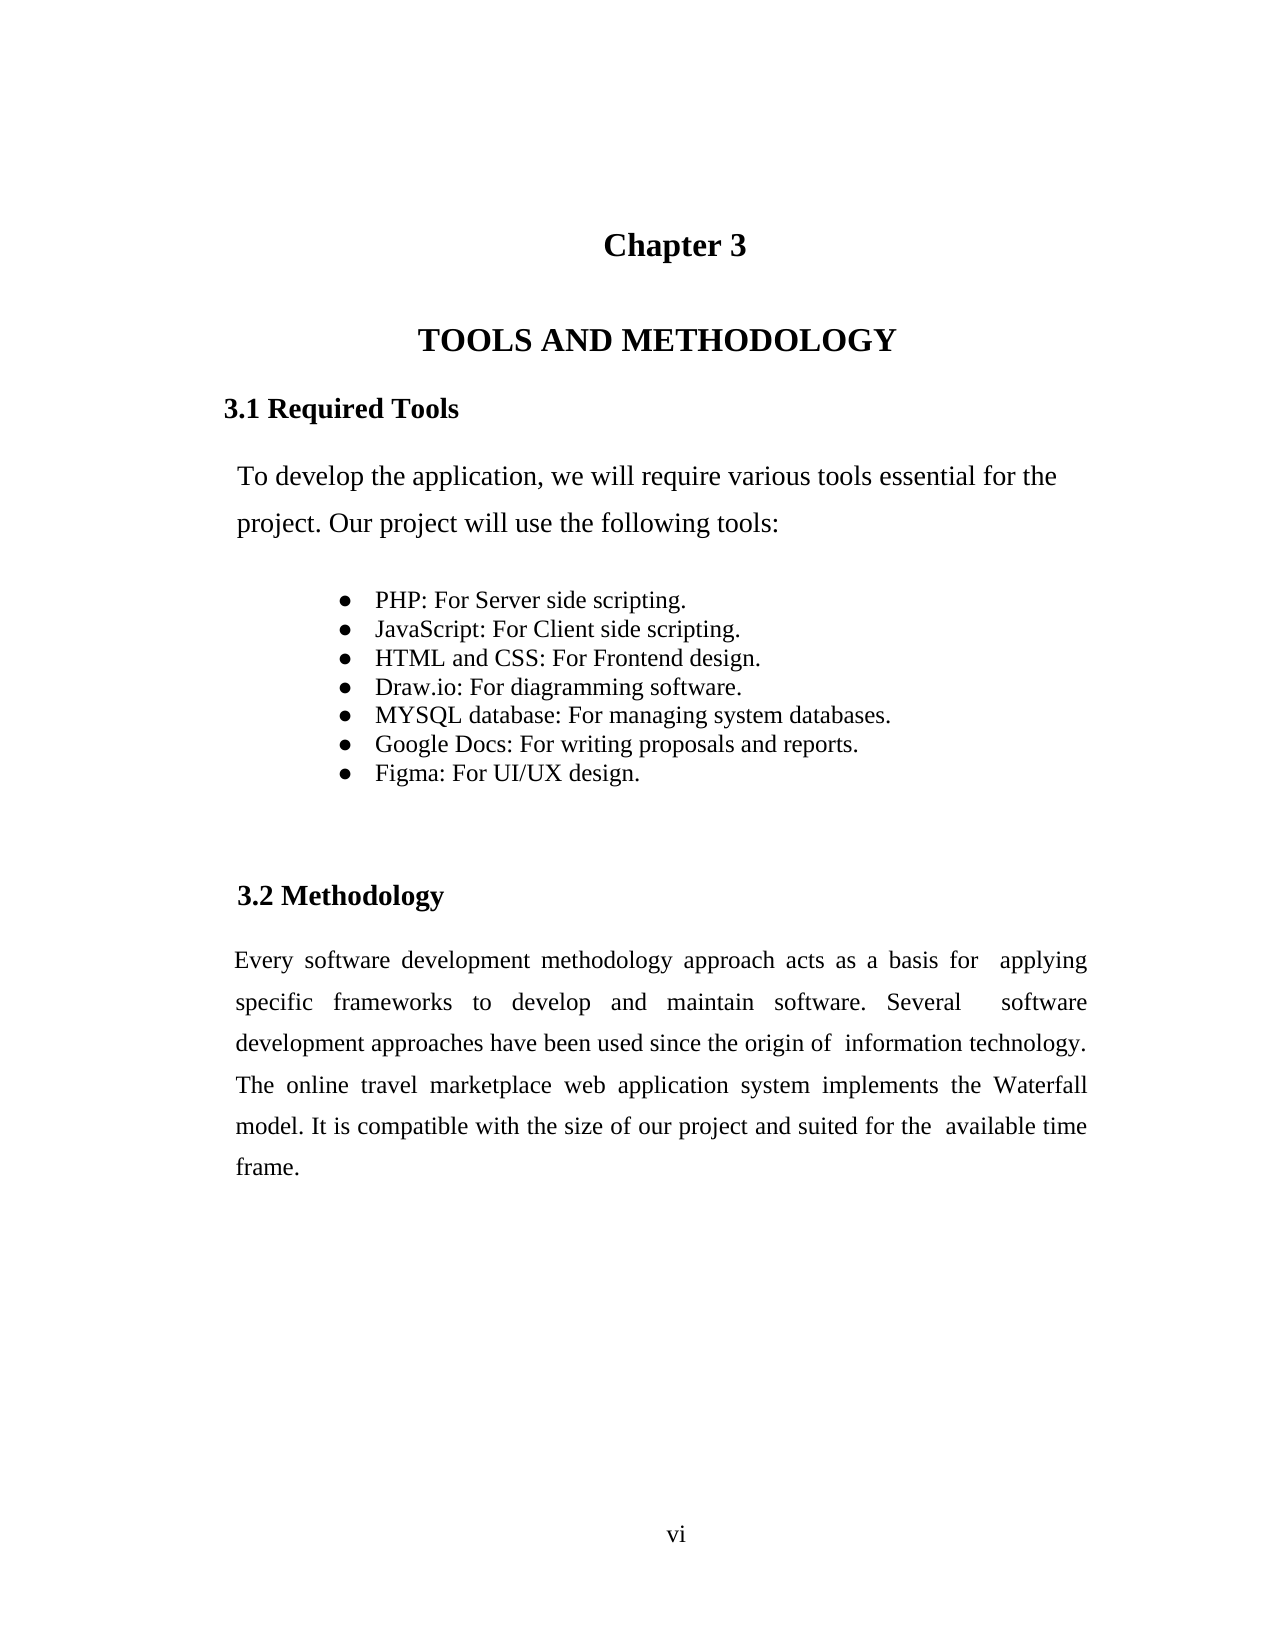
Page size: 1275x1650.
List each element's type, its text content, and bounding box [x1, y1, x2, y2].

list PHP: For Server side scripting. [337, 585, 1124, 614]
list HTML and CSS: For Frontend design. [337, 643, 1124, 672]
text To develop the application, we will require various tools essential for the project. Our project will use the following tools: [237, 459, 1088, 538]
subtitle Chapter 3 [225, 225, 1124, 264]
list MYSQL database: For managing system databases. [337, 700, 1124, 729]
list Figma: For UI/UX design. [337, 758, 1124, 787]
list Draw.io: For diagramming software. [337, 672, 1124, 700]
list JavaScript: For Client side scripting. [337, 614, 1124, 643]
text Every software development methodology approach acts as a basis for applying specific frameworks to develop and maintain software. Several software development approaches have been used since the origin of information technology. The online travel marketplace web application system implements the Waterfall model. It is compatible with the size of our project and suited for the available time frame. [234, 946, 1088, 1181]
list Google Docs: For writing proposals and reports. [337, 729, 1124, 758]
subtitle 3.2 Methodology [237, 878, 1124, 912]
subtitle 3.1 Required Tools [223, 392, 1126, 425]
subtitle TOOLS AND METHODOLOGY [418, 320, 1124, 358]
